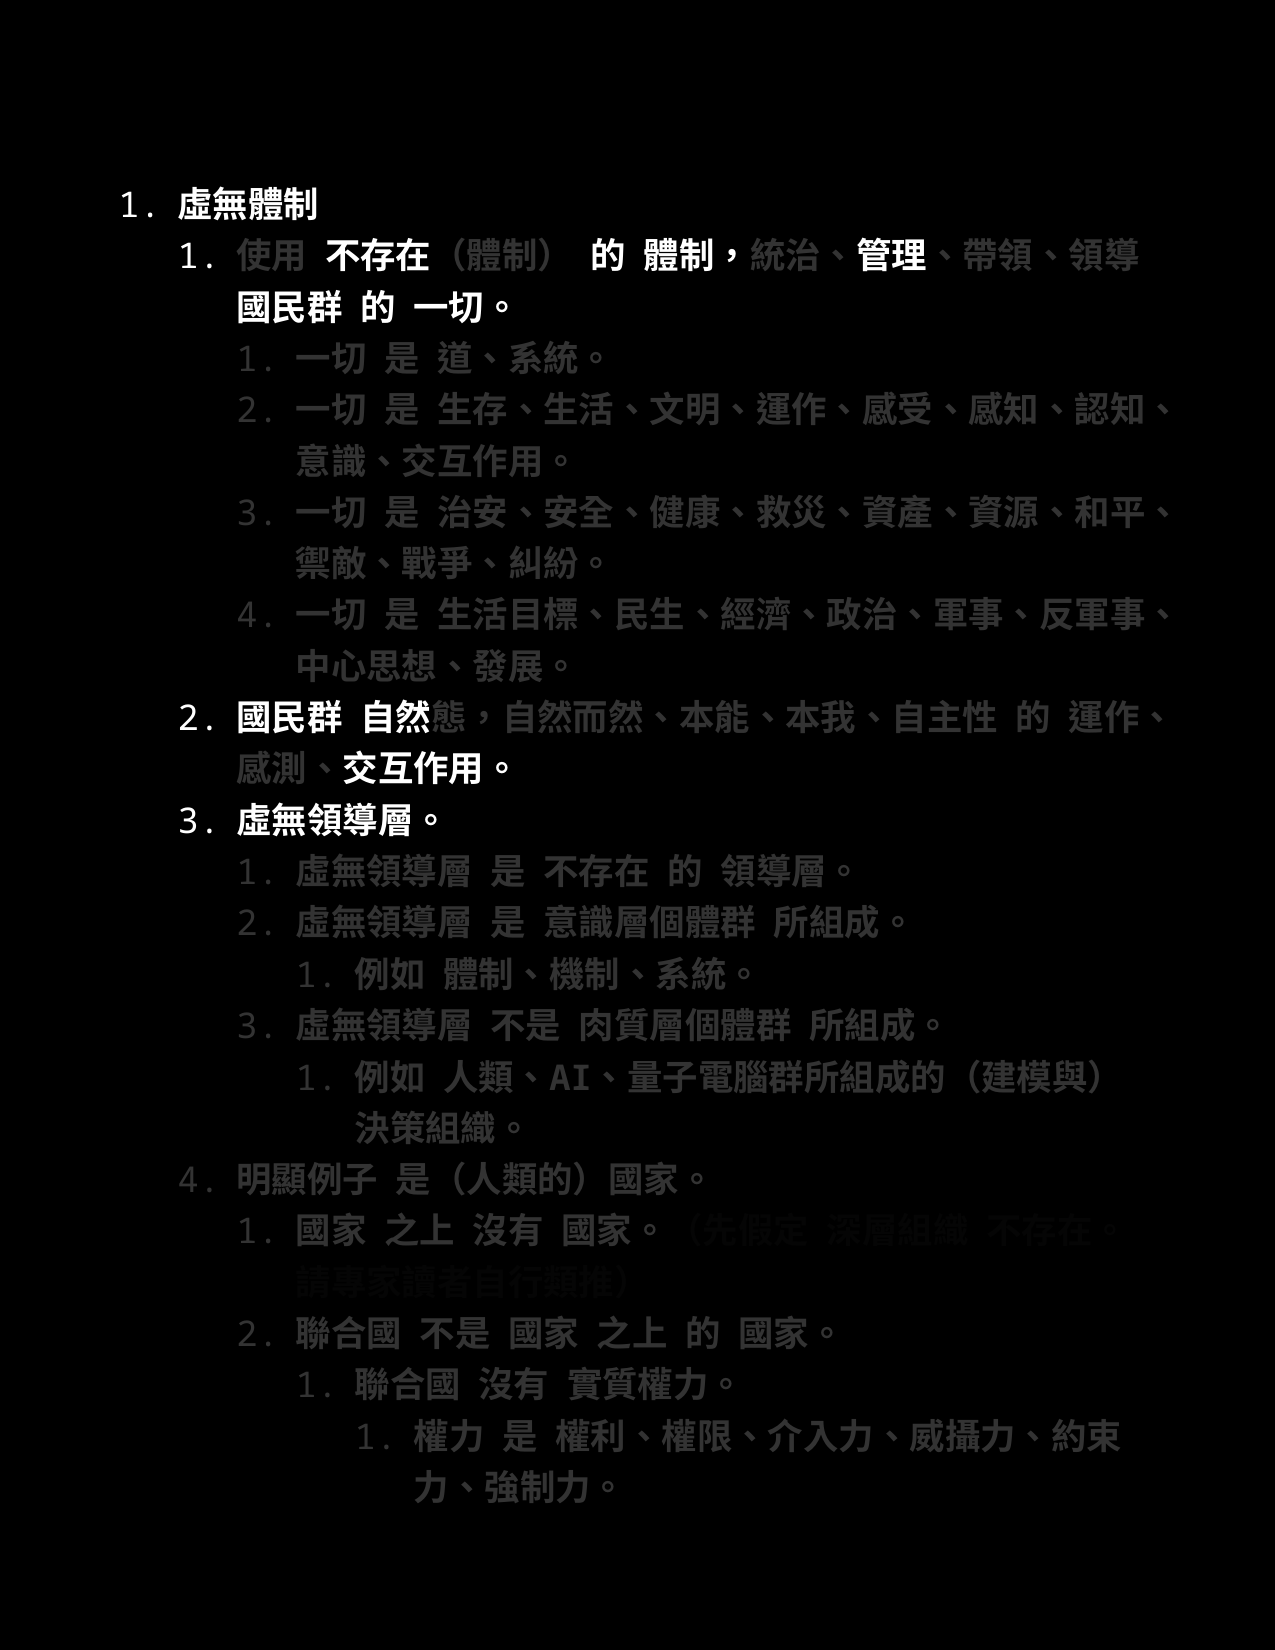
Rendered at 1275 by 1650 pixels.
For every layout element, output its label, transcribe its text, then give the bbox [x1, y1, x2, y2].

list 一切 是 生活目標、民生、經濟、政治、軍事、反軍事、中心思想、發展。 [236, 587, 1157, 689]
list 明顯例子 是（人類的）國家。 [177, 1151, 1157, 1203]
list 一切 是 道、系統。 [236, 330, 1157, 382]
list 虛無體制 [118, 176, 1157, 228]
list 虛無領導層 不是 肉質層個體群 所組成。 [236, 997, 1157, 1049]
list 權力 是 權利、權限、介入力、威攝力、約束力、強制力。 [354, 1408, 1157, 1511]
list 國民群 自然態，自然而然、本能、本我、自主性 的 運作、感測、交互作用。 [177, 689, 1157, 792]
list 使用 不存在（體制） 的 體制，統治、管理、帶領、領導 國民群 的 一切。 [177, 228, 1157, 330]
list 虛無領導層。 [177, 792, 1157, 843]
list 聯合國 不是 國家 之上 的 國家。 [236, 1305, 1157, 1357]
list 例如 體制、機制、系統。 [295, 946, 1157, 997]
list 聯合國 沒有 實質權力。 [295, 1357, 1157, 1408]
list 虛無領導層 是 不存在 的 領導層。 [236, 843, 1157, 895]
list 國家 之上 沒有 國家。（先假定 深層組織 不存在。請專家讀者自行類推） [236, 1203, 1157, 1305]
list 虛無領導層 是 意識層個體群 所組成。 [236, 895, 1157, 946]
list 一切 是 生存、生活、文明、運作、感受、感知、認知、意識、交互作用。 [236, 382, 1157, 484]
list 一切 是 治安、安全、健康、救災、資產、資源、和平、禦敵、戰爭、糾紛。 [236, 484, 1157, 587]
list 例如 人類、AI、量子電腦群所組成的（建模與）決策組織。 [295, 1049, 1157, 1151]
